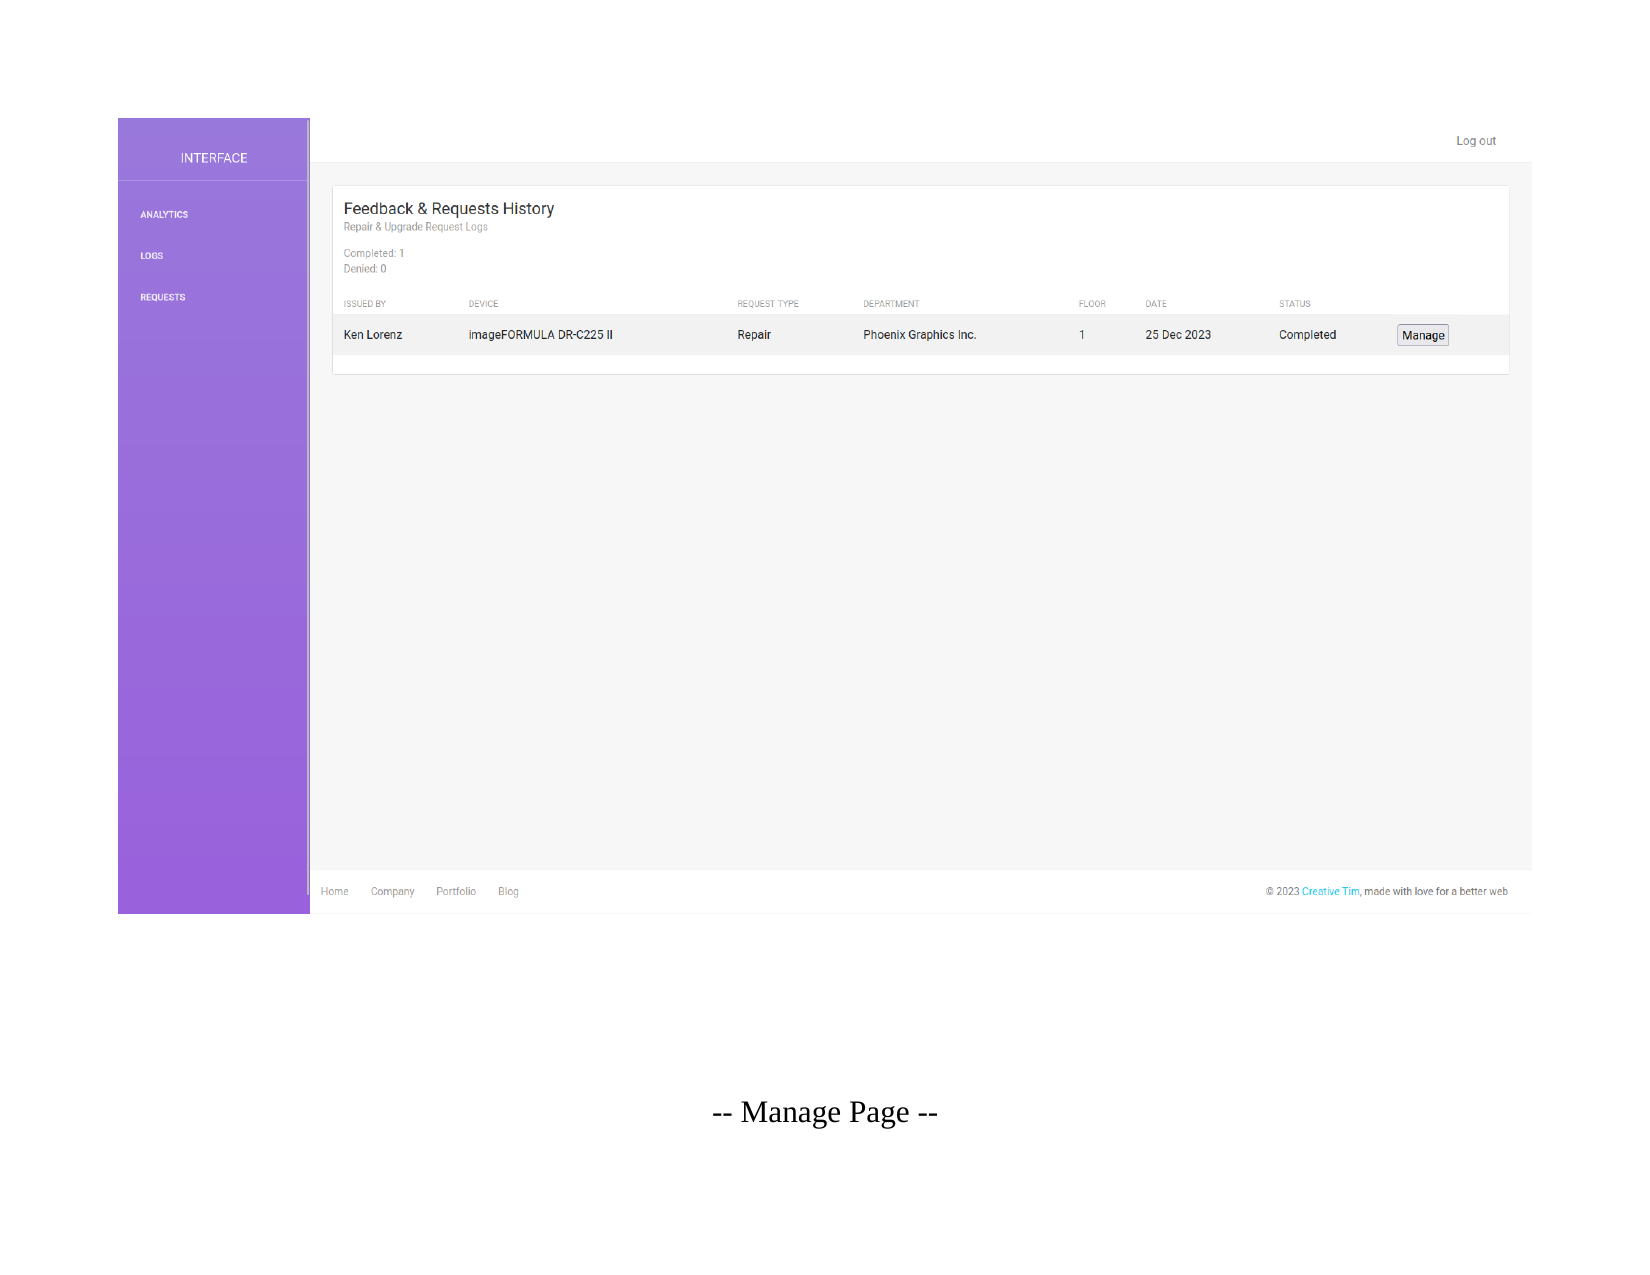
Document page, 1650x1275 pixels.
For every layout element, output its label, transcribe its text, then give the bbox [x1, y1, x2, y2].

picture [118, 118, 1532, 914]
text -- Manage Page -- [118, 1093, 1532, 1129]
